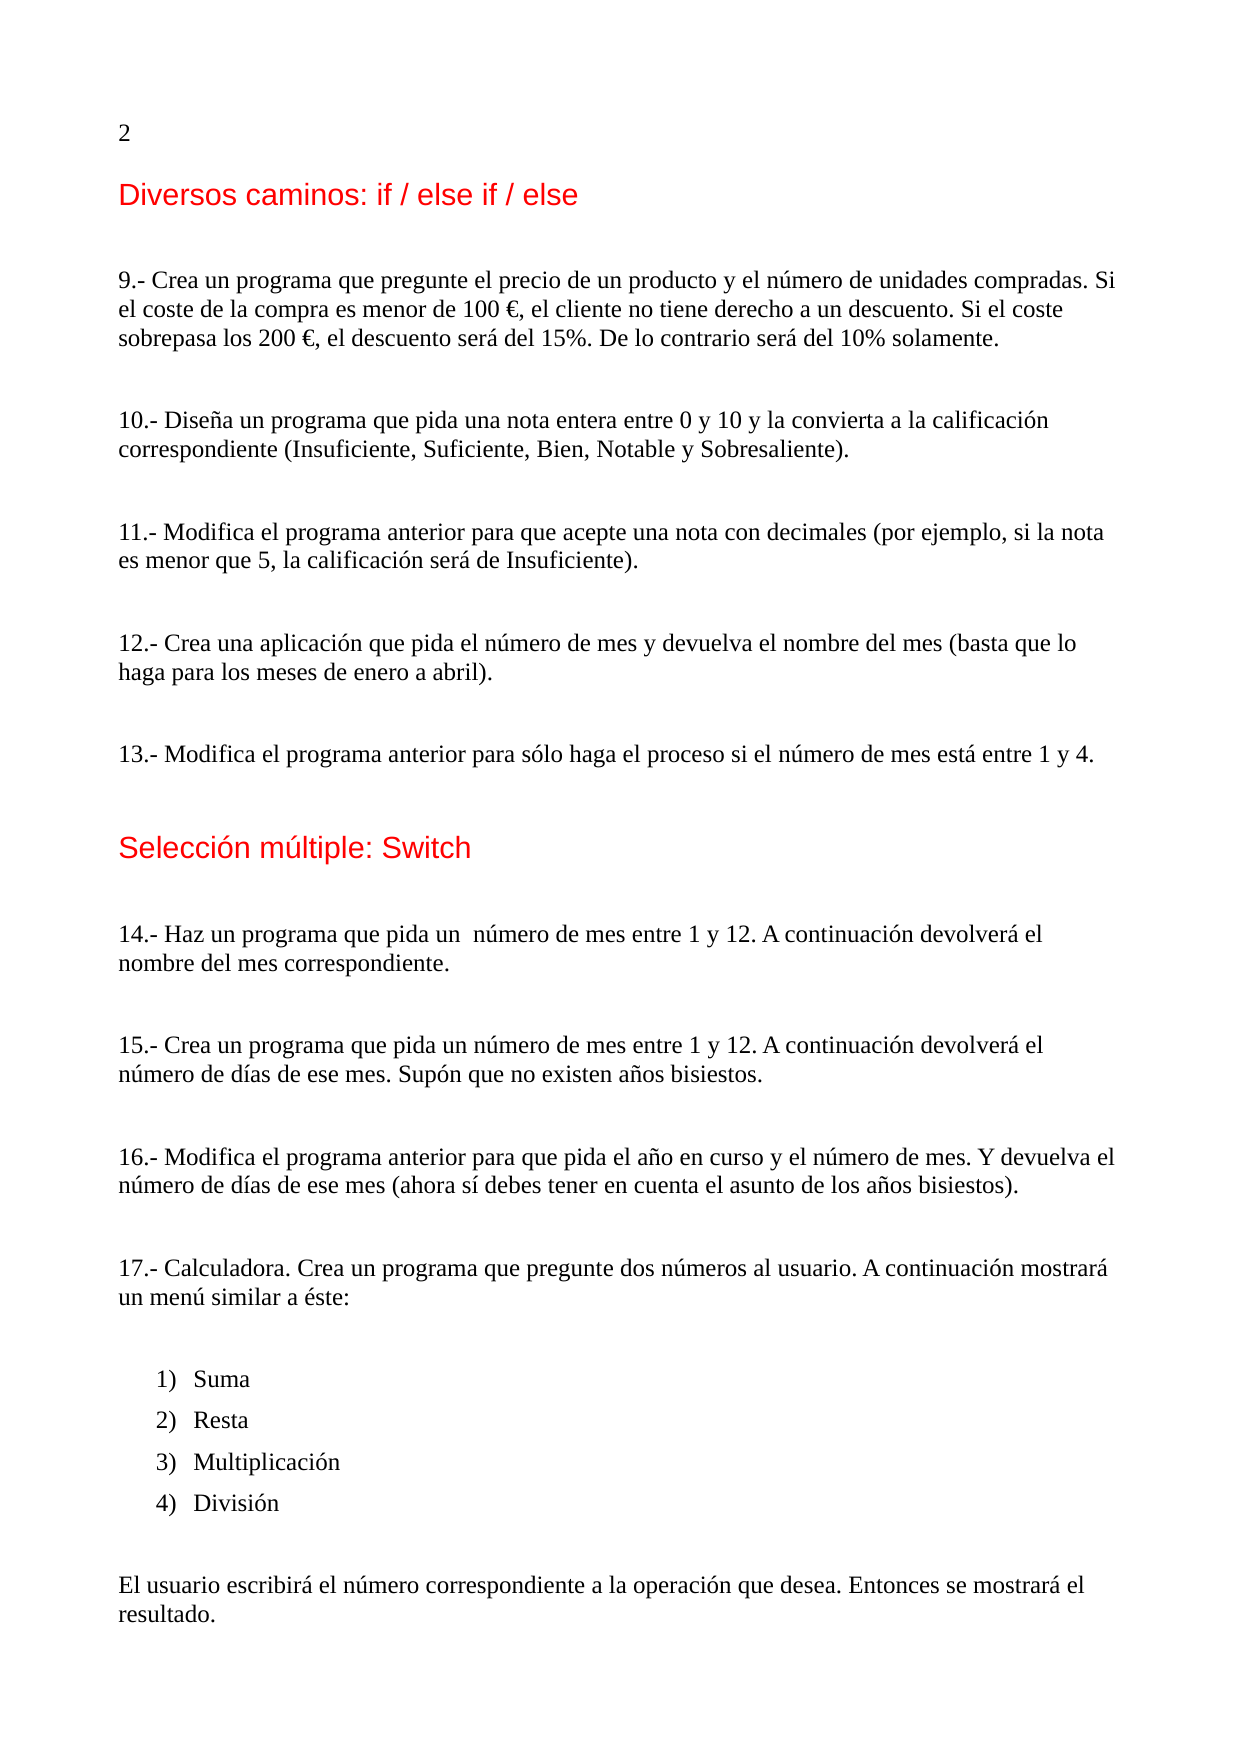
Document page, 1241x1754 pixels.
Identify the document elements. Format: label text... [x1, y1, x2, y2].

text 11.- Modifica el programa anterior para que acepte una nota con decimales (por ejemplo, si la nota es menor que 5, la calificación será de Insuficiente). [118, 517, 1122, 574]
list Suma [156, 1364, 1122, 1393]
text 12.- Crea una aplicación que pida el número de mes y devuelva el nombre del mes (basta que lo haga para los meses de enero a abril). [118, 628, 1122, 685]
text 15.- Crea un programa que pida un número de mes entre 1 y 12. A continuación devolverá el número de días de ese mes. Supón que no existen años bisiestos. [118, 1030, 1122, 1088]
text 17.- Calculadora. Crea un programa que pregunte dos números al usuario. A continuación mostrará un menú similar a éste: [118, 1253, 1122, 1310]
subtitle Selección múltiple: Switch [118, 830, 1122, 865]
list Multiplicación [156, 1447, 1122, 1475]
list Resta [156, 1405, 1122, 1434]
text 10.- Diseña un programa que pida una nota entera entre 0 y 10 y la convierta a la calificación correspondiente (Insuficiente, Suficiente, Bien, Notable y Sobresaliente). [118, 405, 1122, 463]
text El usuario escribirá el número correspondiente a la operación que desea. Entonces se mostrará el resultado. [118, 1570, 1122, 1628]
text 13.- Modifica el programa anterior para sólo haga el proceso si el número de mes está entre 1 y 4. [118, 739, 1122, 768]
text 16.- Modifica el programa anterior para que pida el año en curso y el número de mes. Y devuelva el número de días de ese mes (ahora sí debes tener en cuenta el asunto de los años bisiestos). [118, 1142, 1122, 1199]
subtitle Diversos caminos: if / else if / else [118, 176, 1122, 212]
list División [156, 1488, 1122, 1517]
text 14.- Haz un programa que pida un número de mes entre 1 y 12. A continuación devolverá el nombre del mes correspondiente. [118, 919, 1122, 977]
text 9.- Crea un programa que pregunte el precio de un producto y el número de unidades compradas. Si el coste de la compra es menor de 100 €, el cliente no tiene derecho a un descuento. Si el coste sobrepasa los 200 €, el descuento será del 15%. De lo contrario será del 10% solamente. [118, 265, 1122, 352]
